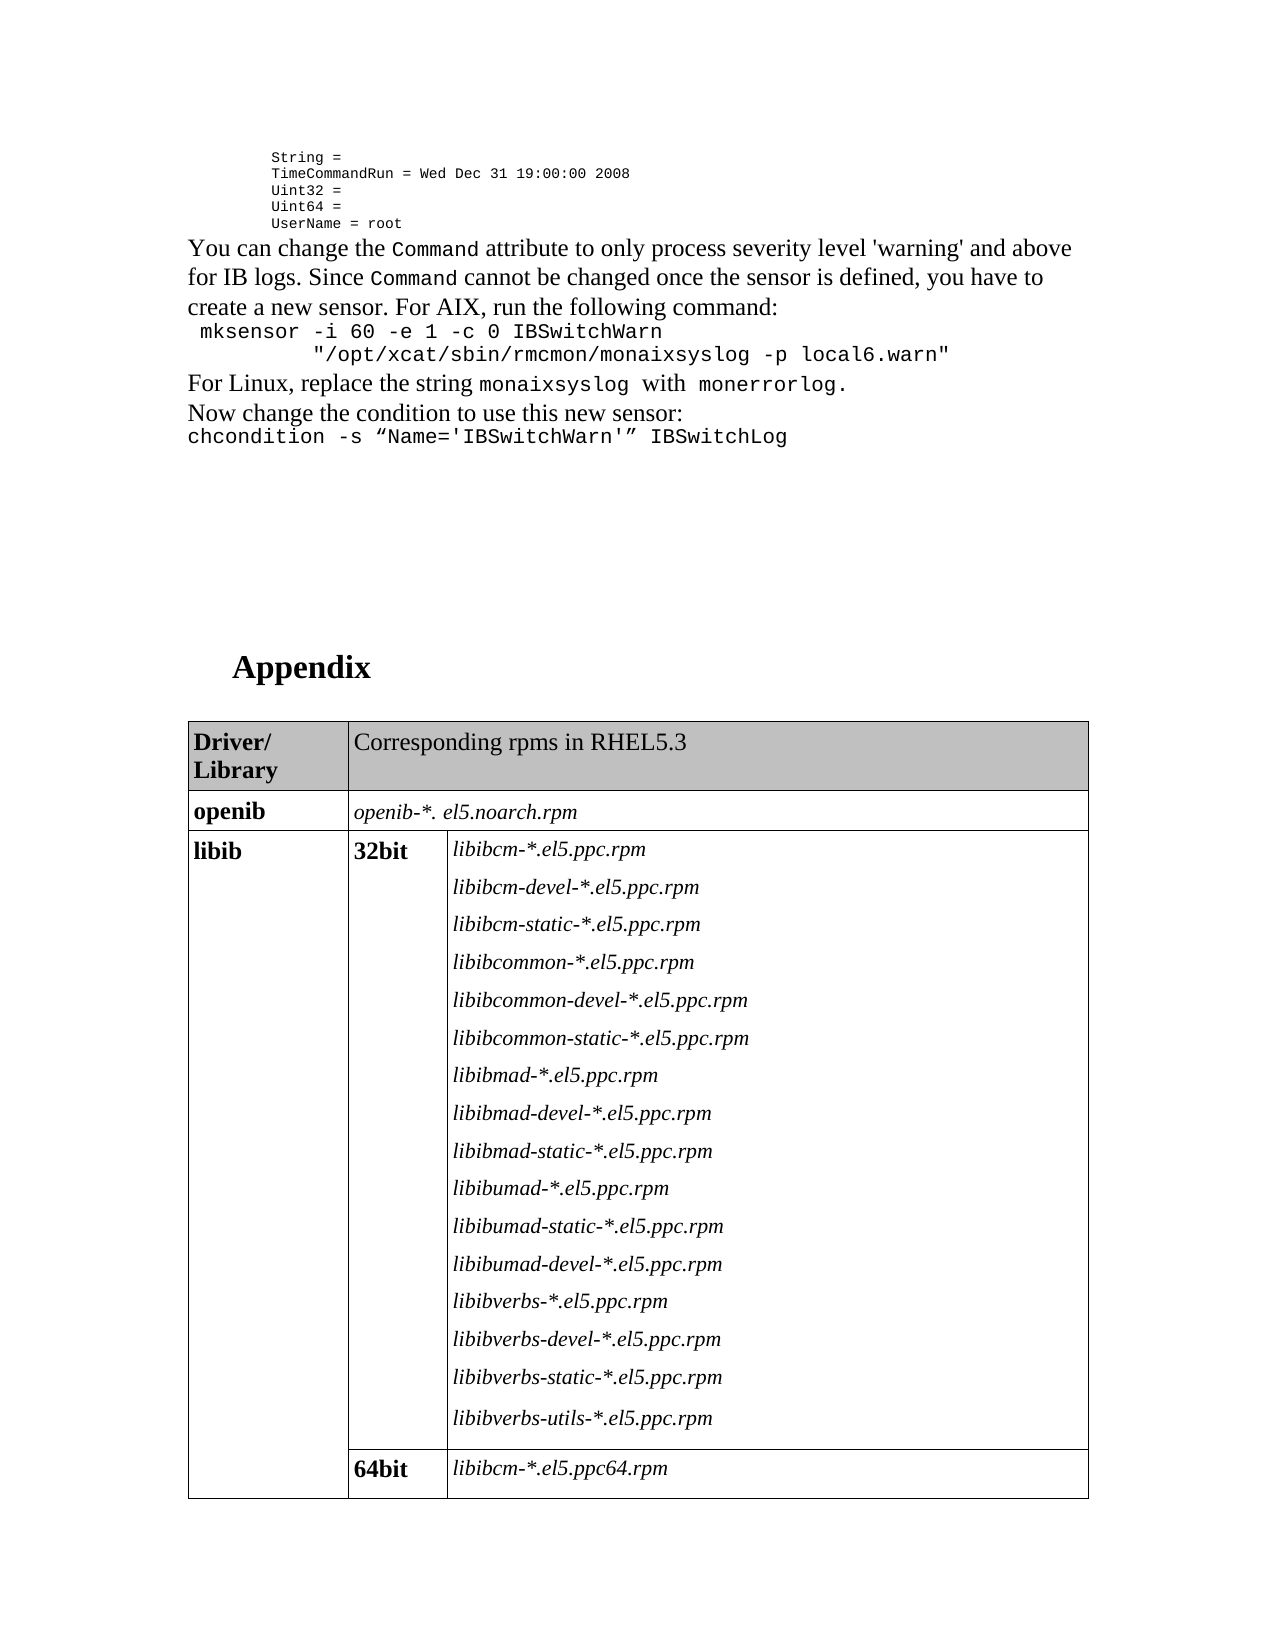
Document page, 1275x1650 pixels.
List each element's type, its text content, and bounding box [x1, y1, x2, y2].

text UserName = root [262, 216, 1087, 233]
table_header Driver/Library [189, 722, 348, 790]
text TimeCommandRun = Wed Dec 31 19:00:00 2008 [262, 167, 1087, 183]
text For Linux, replace the string monaixsyslog with monerrorlog. [187, 368, 1087, 398]
table_header libibcm-*.el5.ppc.rpm libibcm-devel-*.el5.ppc.rpm libibcm-static-*.el5.ppc.rpm libibcommon-*.el5.ppc.rpm libibcommon-devel-*.el5.ppc.rpm libibcommon-static-*.el5.ppc.rpm libibmad-*.el5.ppc.rpm libibmad-devel-*.el5.ppc.rpm libibmad-static-*.el5.ppc.rpm libibumad-*.el5.ppc.rpm libibumad-static-*.el5.ppc.rpm libibumad-devel-*.el5.ppc.rpm libibverbs-*.el5.ppc.rpm libibverbs-devel-*.el5.ppc.rpm libibverbs-static-*.el5.ppc.rpm libibverbs-utils-*.el5.ppc.rpm [448, 831, 1088, 1449]
text mksensor -i 60 -e 1 -c 0 IBSwitchWarn [187, 321, 1087, 344]
table_cell libib [189, 831, 348, 1498]
text Uint64 = [262, 200, 1087, 216]
text "/opt/xcat/sbin/rmcmon/monaixsyslog -p local6.warn" [187, 344, 1087, 368]
table_header Corresponding rpms in RHEL5.3 [349, 722, 1088, 790]
table_cell openib-*. el5.noarch.rpm [349, 791, 1088, 830]
text chcondition -s “Name='IBSwitchWarn'” IBSwitchLog [187, 426, 1087, 450]
table_cell openib [189, 791, 348, 830]
text Uint32 = [262, 183, 1087, 200]
text Now change the condition to use this new sensor: [187, 398, 1087, 426]
text String = [262, 150, 1087, 167]
table_header 32bit [349, 831, 447, 1449]
table_cell 64bit [349, 1450, 447, 1498]
text You can change the Command attribute to only process severity level 'warning' and above for IB logs. Since Command cannot be changed once the sensor is defined, you have to create a new sensor. For AIX, run the following command: [187, 233, 1087, 321]
subtitle Appendix [187, 647, 1087, 686]
table_cell libibcm-*.el5.ppc64.rpm [448, 1450, 1088, 1498]
